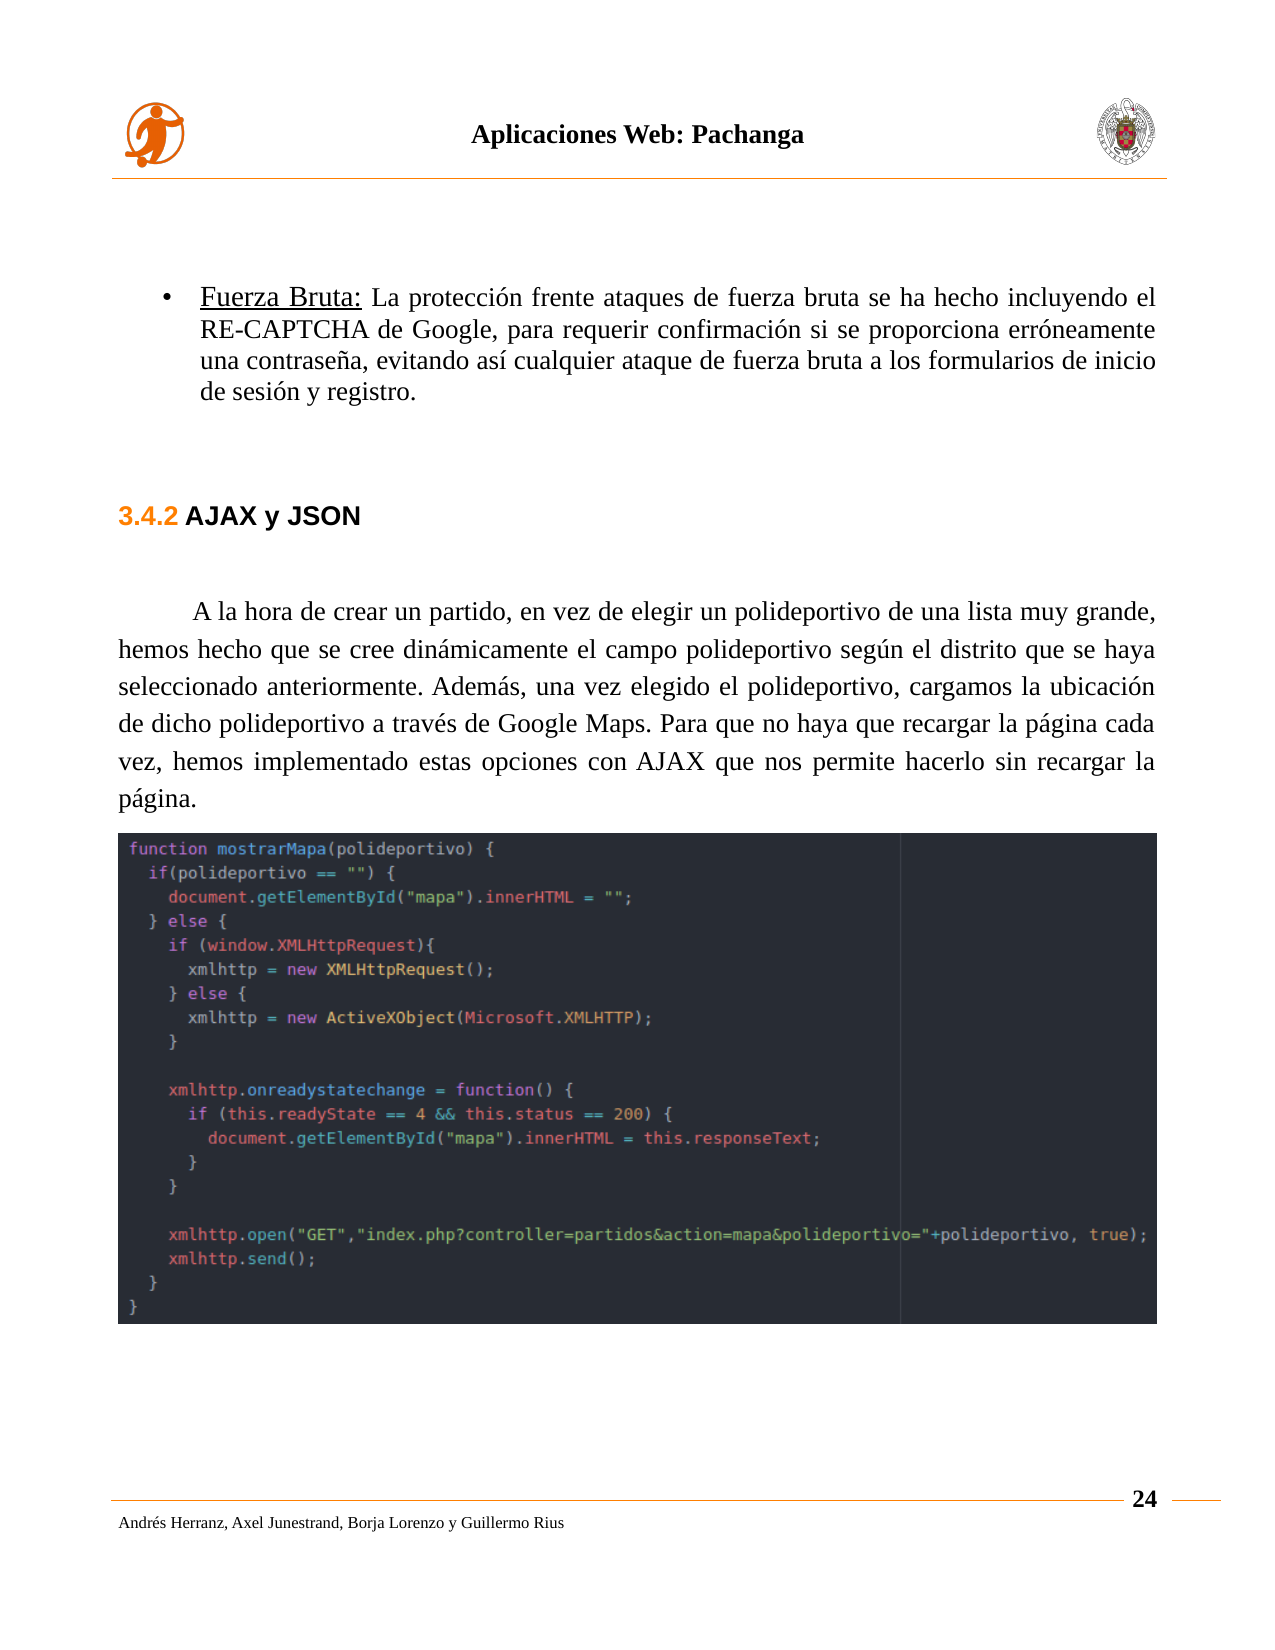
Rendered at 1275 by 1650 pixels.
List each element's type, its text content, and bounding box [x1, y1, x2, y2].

text A la hora de crear un partido, en vez de elegir un polideportivo de una lista muy grande, hemos hecho que se cree dinámicamente el campo polideportivo según el distrito que se haya seleccionado anteriormente. Además, una vez elegido el polideportivo, cargamos la ubicación de dicho polideportivo a través de Google Maps. Para que no haya que recargar la página cada vez, hemos implementado estas opciones con AJAX que nos permite hacerlo sin recargar la página. [118, 596, 1157, 813]
picture [118, 833, 1157, 1324]
picture [1095, 96, 1157, 167]
subtitle 3.4.2 AJAX y JSON [118, 500, 1157, 531]
list Fuerza Bruta: La protección frente ataques de fuerza bruta se ha hecho incluyendo el RE-CAPTCHA de Google, para requerir confirmación si se proporciona erróneamente una contraseña, evitando así cualquier ataque de fuerza bruta a los formularios de inicio de sesión y registro. [162, 279, 1157, 406]
picture [118, 94, 188, 178]
